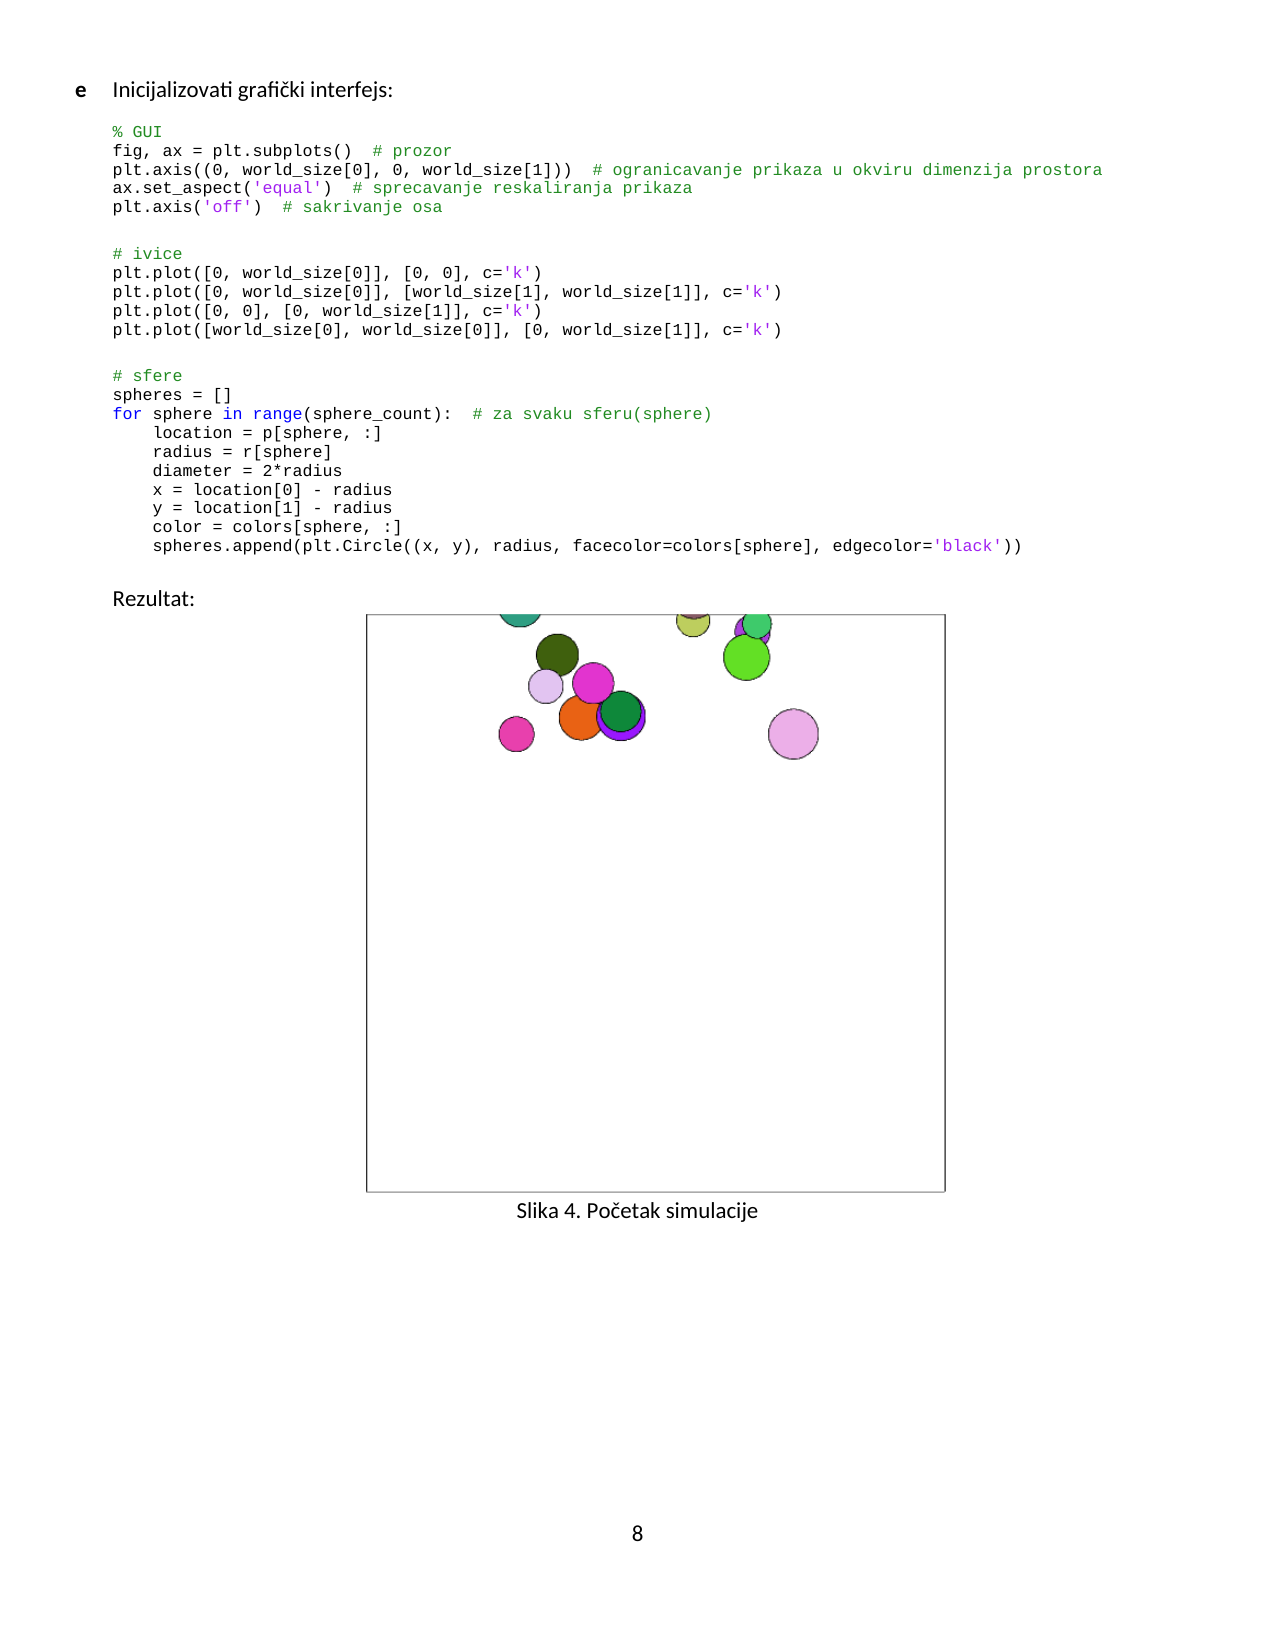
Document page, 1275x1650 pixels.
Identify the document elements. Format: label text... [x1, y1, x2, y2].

text location = p[sphere, :] [112, 424, 1200, 443]
text plt.axis('off') # sakrivanje osa [112, 199, 1200, 218]
text x = location[0] - radius [112, 481, 1200, 500]
picture [364, 612, 948, 1196]
text y = location[1] - radius [112, 500, 1200, 519]
text diameter = 2*radius [112, 462, 1200, 481]
text spheres.append(plt.Circle((x, y), radius, facecolor=colors[sphere], edgecolor='black')) [112, 538, 1200, 556]
text Slika 4. Početak simulacije [75, 1196, 1200, 1224]
text plt.plot([0, world_size[0]], [world_size[1], world_size[1]], c='k') [112, 283, 1200, 302]
text ax.set_aspect('equal') # sprecavanje reskaliranja prikaza [112, 180, 1200, 199]
text % GUI [112, 123, 1200, 142]
text plt.plot([0, 0], [0, world_size[1]], c='k') [112, 302, 1200, 321]
text # ivice [112, 246, 1200, 264]
text for sphere in range(sphere_count): # za svaku sferu(sphere) [112, 406, 1200, 424]
text plt.plot([world_size[0], world_size[0]], [0, world_size[1]], c='k') [112, 321, 1200, 340]
text spheres = [] [112, 387, 1200, 406]
text color = colors[sphere, :] [112, 519, 1200, 538]
text plt.plot([0, world_size[0]], [0, 0], c='k') [112, 264, 1200, 283]
text plt.axis((0, world_size[0], 0, world_size[1])) # ogranicavanje prikaza u okviru dimenzija prostora [112, 161, 1200, 180]
text fig, ax = plt.subplots() # prozor [112, 142, 1200, 161]
text radius = r[sphere] [112, 443, 1200, 462]
text # sfere [112, 368, 1200, 387]
list Inicijalizovati grafički interfejs: [75, 75, 1200, 103]
text Rezultat: [75, 584, 1200, 612]
